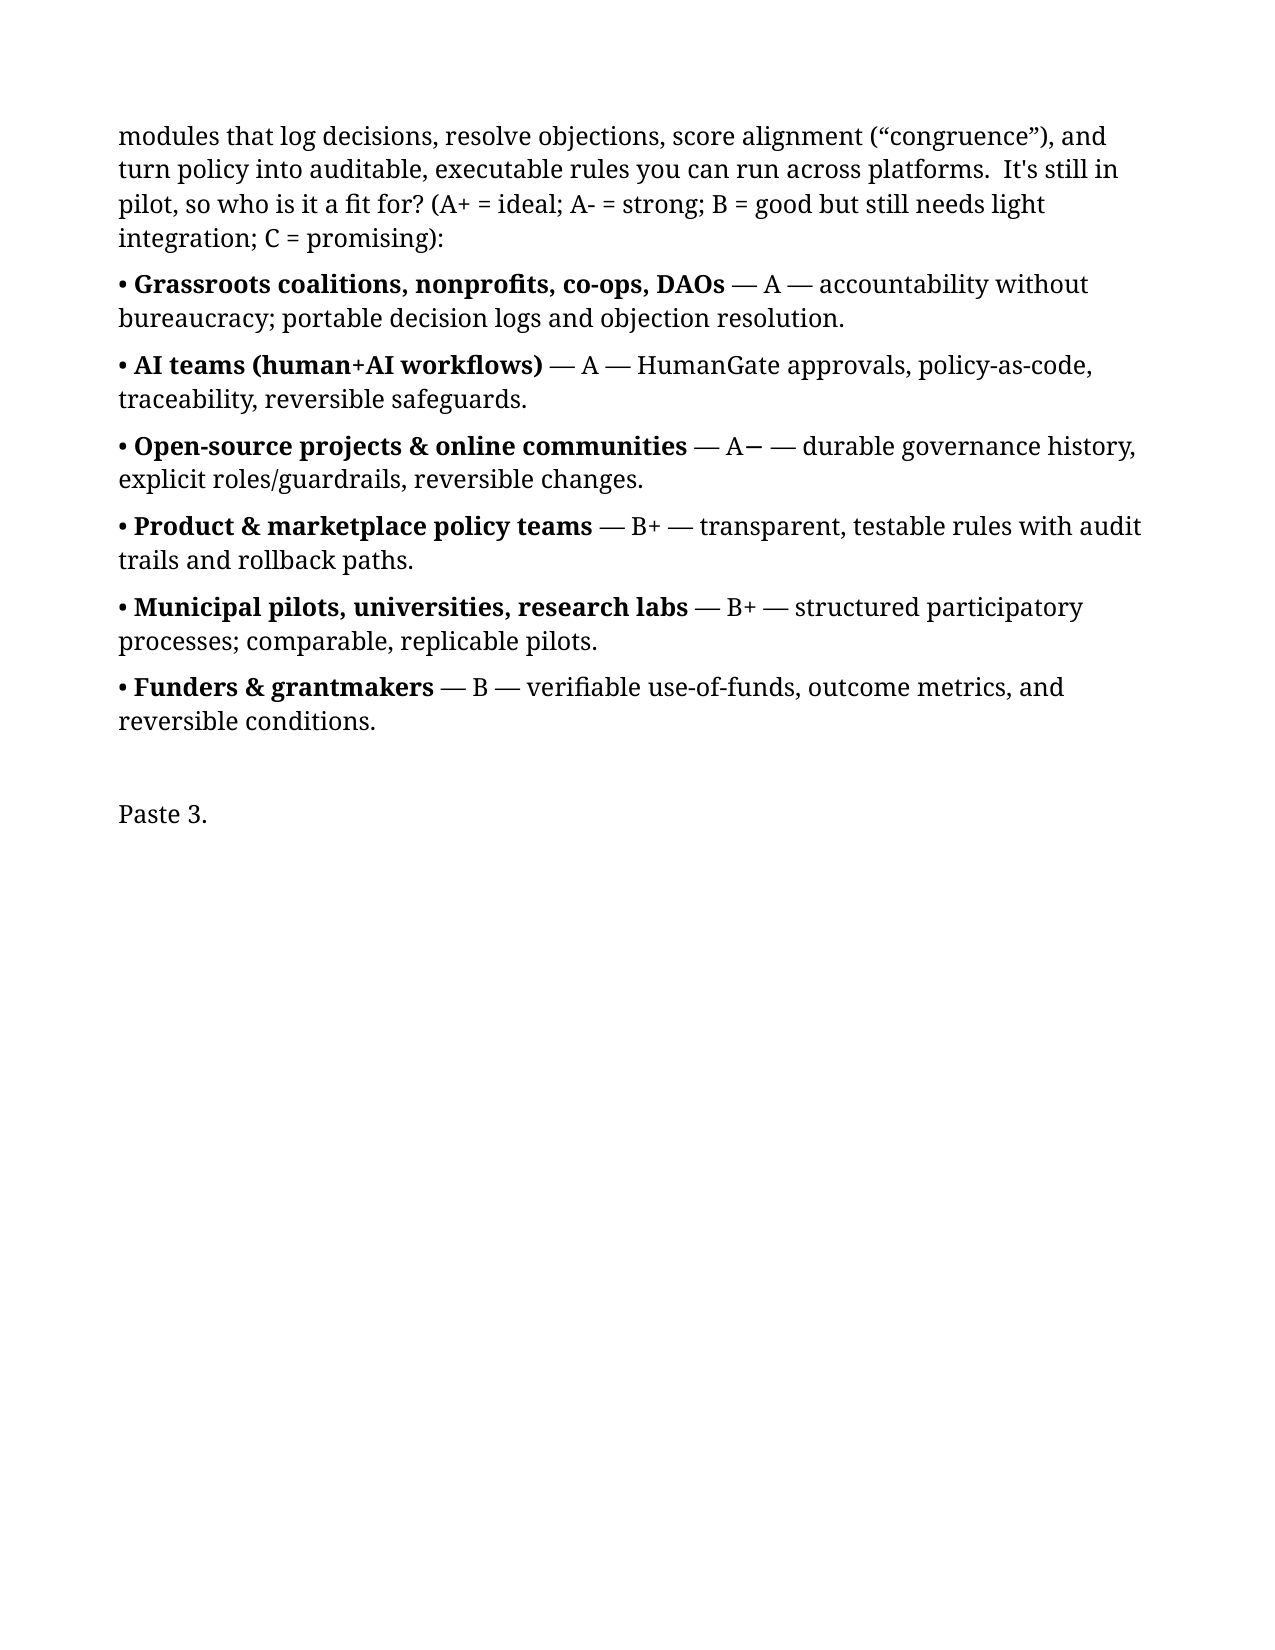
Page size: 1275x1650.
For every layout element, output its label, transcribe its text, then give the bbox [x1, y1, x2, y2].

text Paste 3. [118, 797, 1157, 831]
text • AI teams (human+AI workflows) — A — HumanGate approvals, policy-as-code, traceability, reversible safeguards. [118, 347, 1157, 416]
text • Municipal pilots, universities, research labs — B+ — structured participatory processes; comparable, replicable pilots. [118, 589, 1157, 657]
text • Open-source projects & online communities — A− — durable governance history, explicit roles/guardrails, reversible changes. [118, 428, 1157, 496]
text • Grassroots coalitions, nonprofits, co-ops, DAOs — A — accountability without bureaucracy; portable decision logs and objection resolution. [118, 267, 1157, 335]
text • Product & marketplace policy teams — B+ — transparent, testable rules with audit trails and rollback paths. [118, 509, 1157, 577]
text modules that log decisions, resolve objections, score alignment (“congruence”), and turn policy into auditable, executable rules you can run across platforms. It's still in pilot, so who is it a fit for? (A+ = ideal; A- = strong; B = good but still needs light integration; C = promising): [118, 118, 1157, 254]
text • Funders & grantmakers — B — verifiable use-of-funds, outcome metrics, and reversible conditions. [118, 670, 1157, 738]
